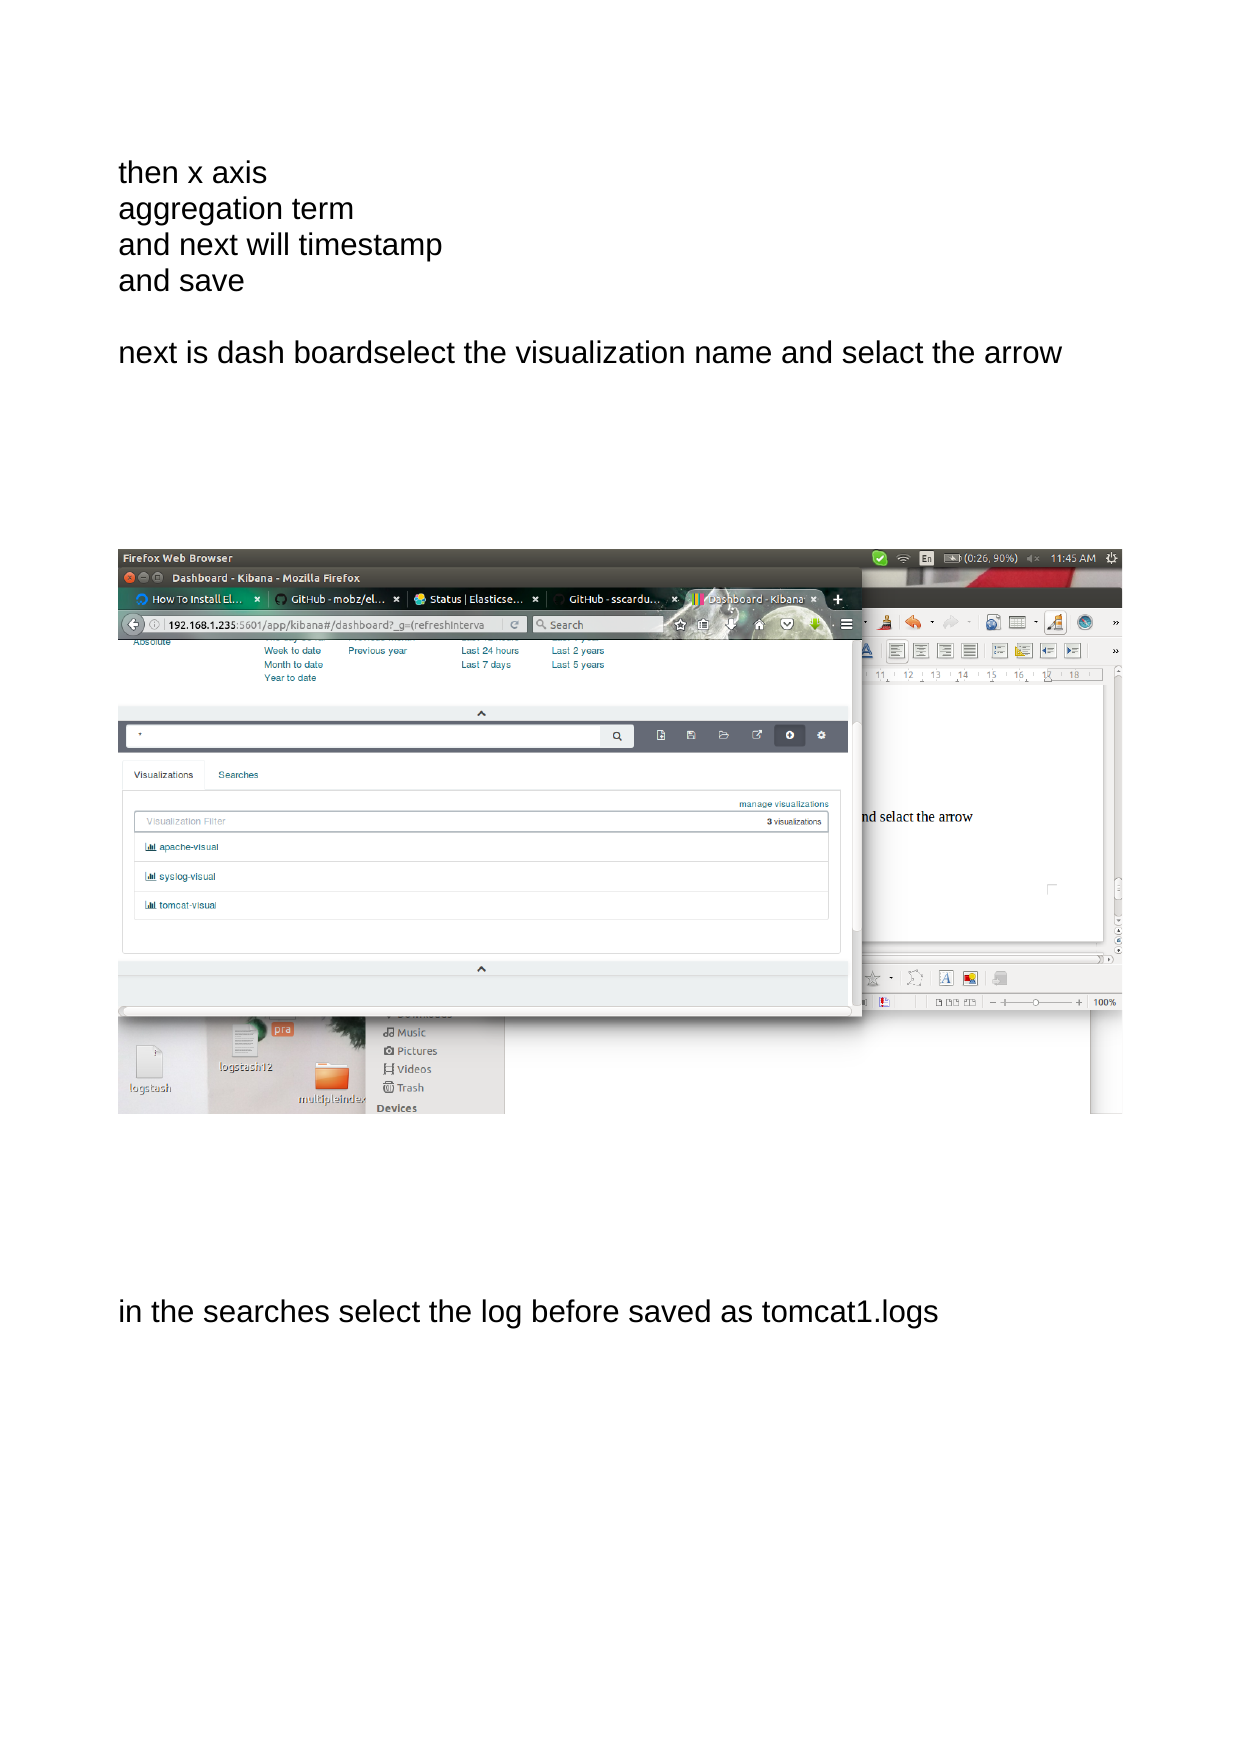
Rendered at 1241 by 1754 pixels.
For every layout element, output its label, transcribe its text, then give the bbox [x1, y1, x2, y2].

picture [118, 549, 1123, 1114]
text in the searches select the log before saved as tomcat1.logs [118, 1293, 1122, 1329]
text then x axis [118, 154, 1122, 190]
text and save [118, 262, 1122, 298]
text aggregation term [118, 190, 1122, 226]
text next is dash boardselect the visualization name and selact the arrow [118, 334, 1122, 370]
text and next will timestamp [118, 226, 1122, 262]
